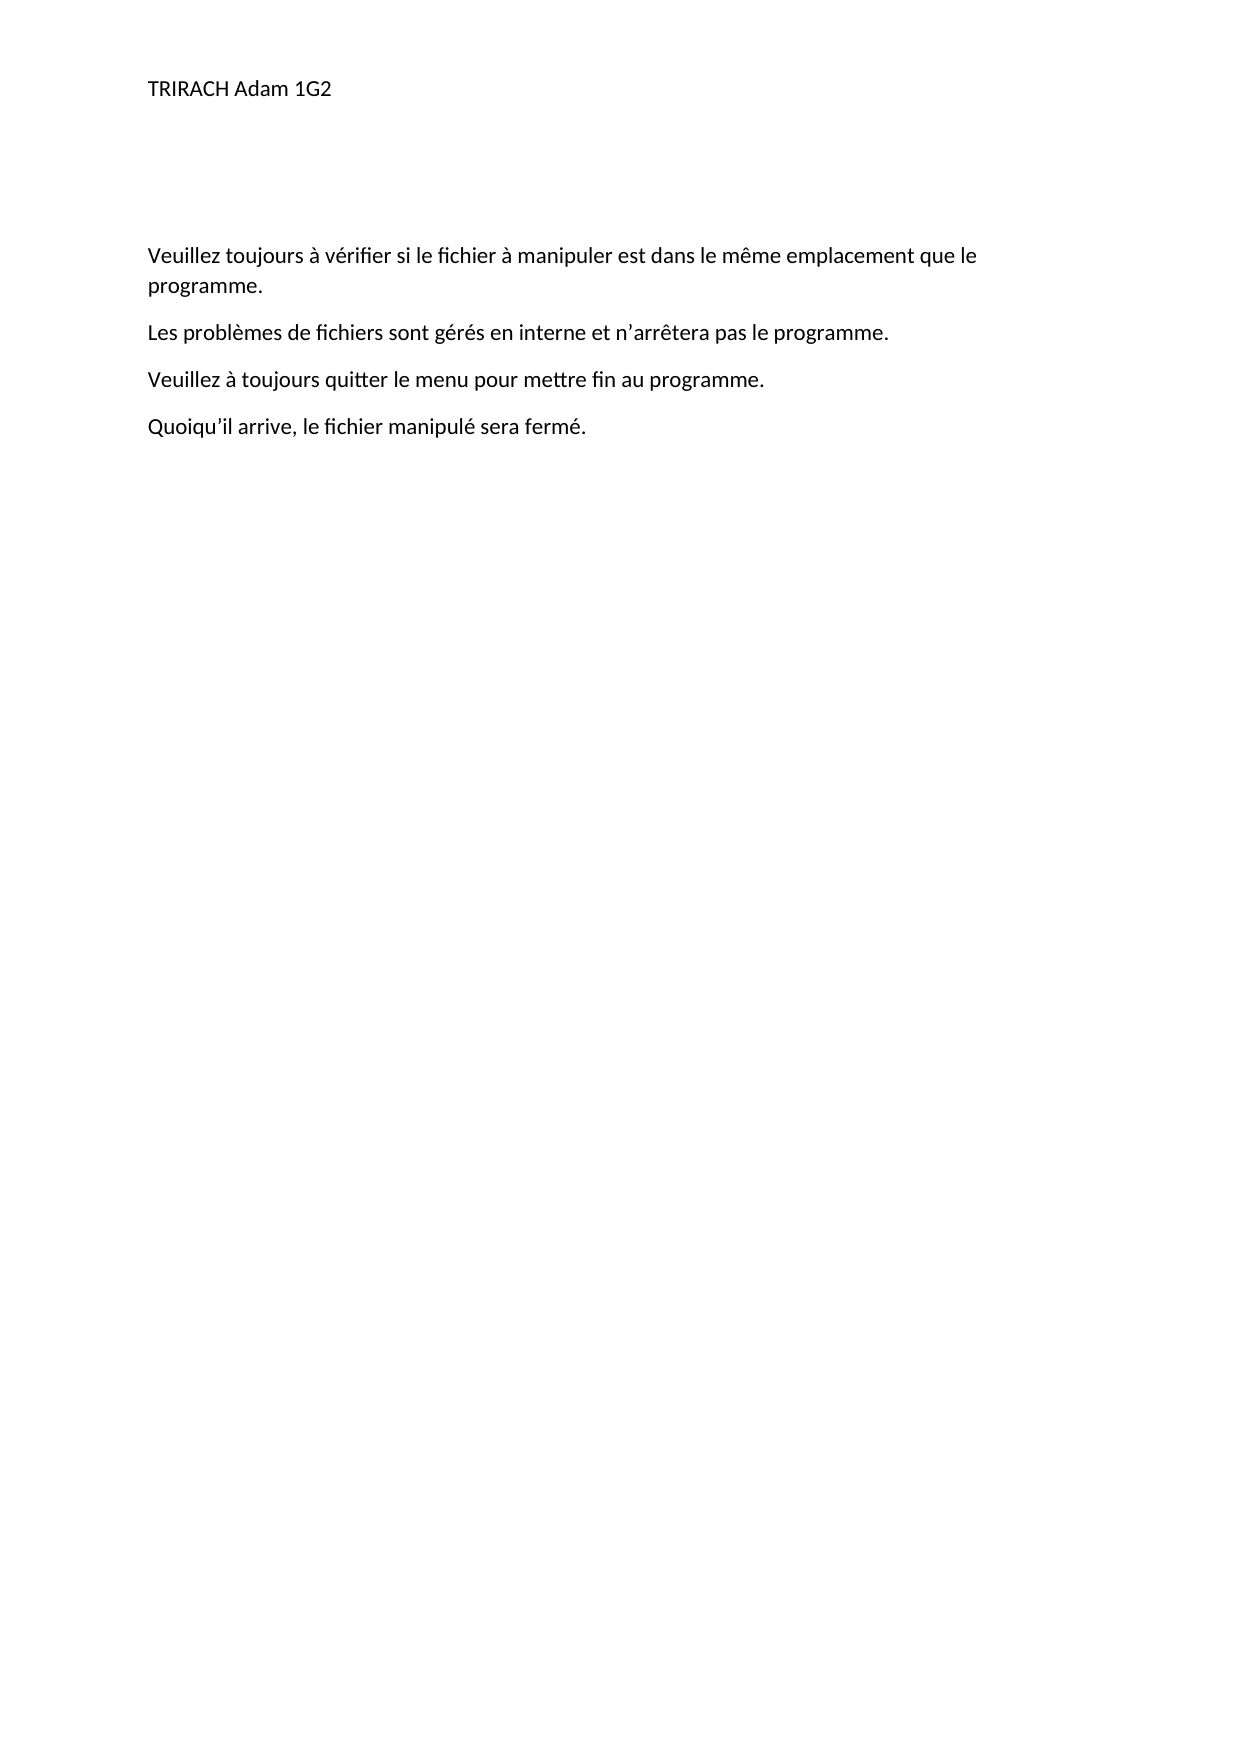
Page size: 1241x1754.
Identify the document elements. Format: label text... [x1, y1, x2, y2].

text Veuillez à toujours quitter le menu pour mettre fin au programme. [148, 365, 1093, 393]
text Quoiqu’il arrive, le fichier manipulé sera fermé. [148, 412, 1093, 440]
text Les problèmes de fichiers sont gérés en interne et n’arrêtera pas le programme. [148, 318, 1093, 346]
text Veuillez toujours à vérifier si le fichier à manipuler est dans le même emplacement que le programme. [148, 241, 1093, 299]
